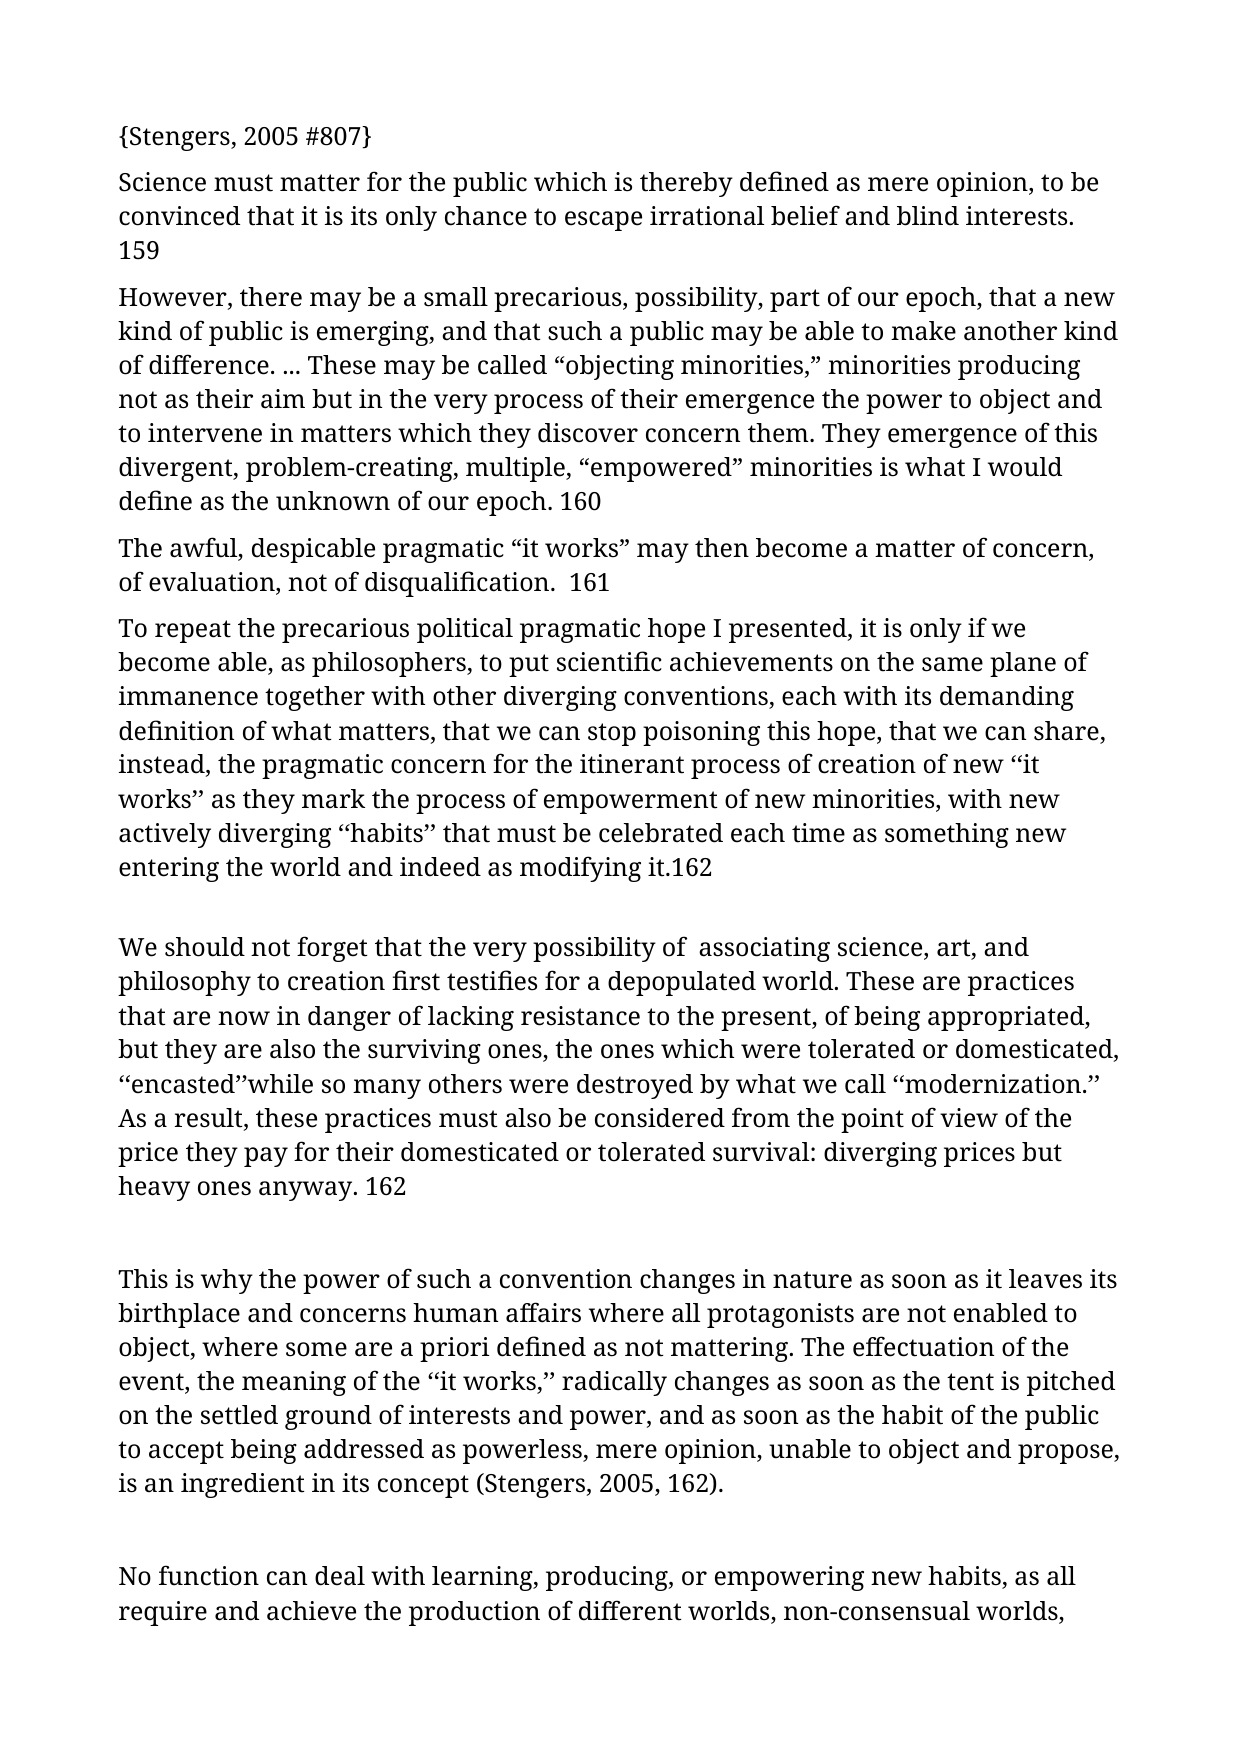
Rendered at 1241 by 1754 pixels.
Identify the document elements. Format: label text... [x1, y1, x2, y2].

text {Stengers, 2005 #807} [118, 118, 1122, 152]
text However, there may be a small precarious, possibility, part of our epoch, that a new kind of public is emerging, and that such a public may be able to make another kind of difference. ... These may be called “objecting minorities,” minorities producing not as their aim but in the very process of their emergence the power to object and to intervene in matters which they discover concern them. They emergence of this divergent, problem-creating, multiple, “empowered” minorities is what I would define as the unknown of our epoch. 160 [118, 279, 1122, 518]
text We should not forget that the very possibility of associating science, art, and philosophy to creation first testifies for a depopulated world. These are practices that are now in danger of lacking resistance to the present, of being appropriated, but they are also the surviving ones, the ones which were tolerated or domesticated, ‘‘encasted’’while so many others were destroyed by what we call ‘‘modernization.’’ As a result, these practices must also be considered from the point of view of the price they pay for their domesticated or tolerated survival: diverging prices but heavy ones anyway. 162 [118, 930, 1122, 1202]
text To repeat the precarious political pragmatic hope I presented, it is only if we become able, as philosophers, to put scientific achievements on the same plane of immanence together with other diverging conventions, each with its demanding definition of what matters, that we can stop poisoning this hope, that we can share, instead, the pragmatic concern for the itinerant process of creation of new ‘‘it works’’ as they mark the process of empowerment of new minorities, with new actively diverging ‘‘habits’’ that must be celebrated each time as something new entering the world and indeed as modifying it.162 [118, 611, 1122, 883]
text Science must matter for the public which is thereby defined as mere opinion, to be convinced that it is its only chance to escape irrational belief and blind interests. 159 [118, 165, 1122, 267]
text No function can deal with learning, producing, or empowering new habits, as all require and achieve the production of different worlds, non-consensual worlds, [118, 1559, 1122, 1627]
text The awful, despicable pragmatic “it works” may then become a matter of concern, of evaluation, not of disqualification. 161 [118, 530, 1122, 598]
text This is why the power of such a convention changes in nature as soon as it leaves its birthplace and concerns human affairs where all protagonists are not enabled to object, where some are a priori defined as not mattering. The effectuation of the event, the meaning of the ‘‘it works,’’ radically changes as soon as the tent is pitched on the settled ground of interests and power, and as soon as the habit of the public to accept being addressed as powerless, mere opinion, unable to object and propose, is an ingredient in its concept (Stengers, 2005, 162). [118, 1262, 1122, 1500]
